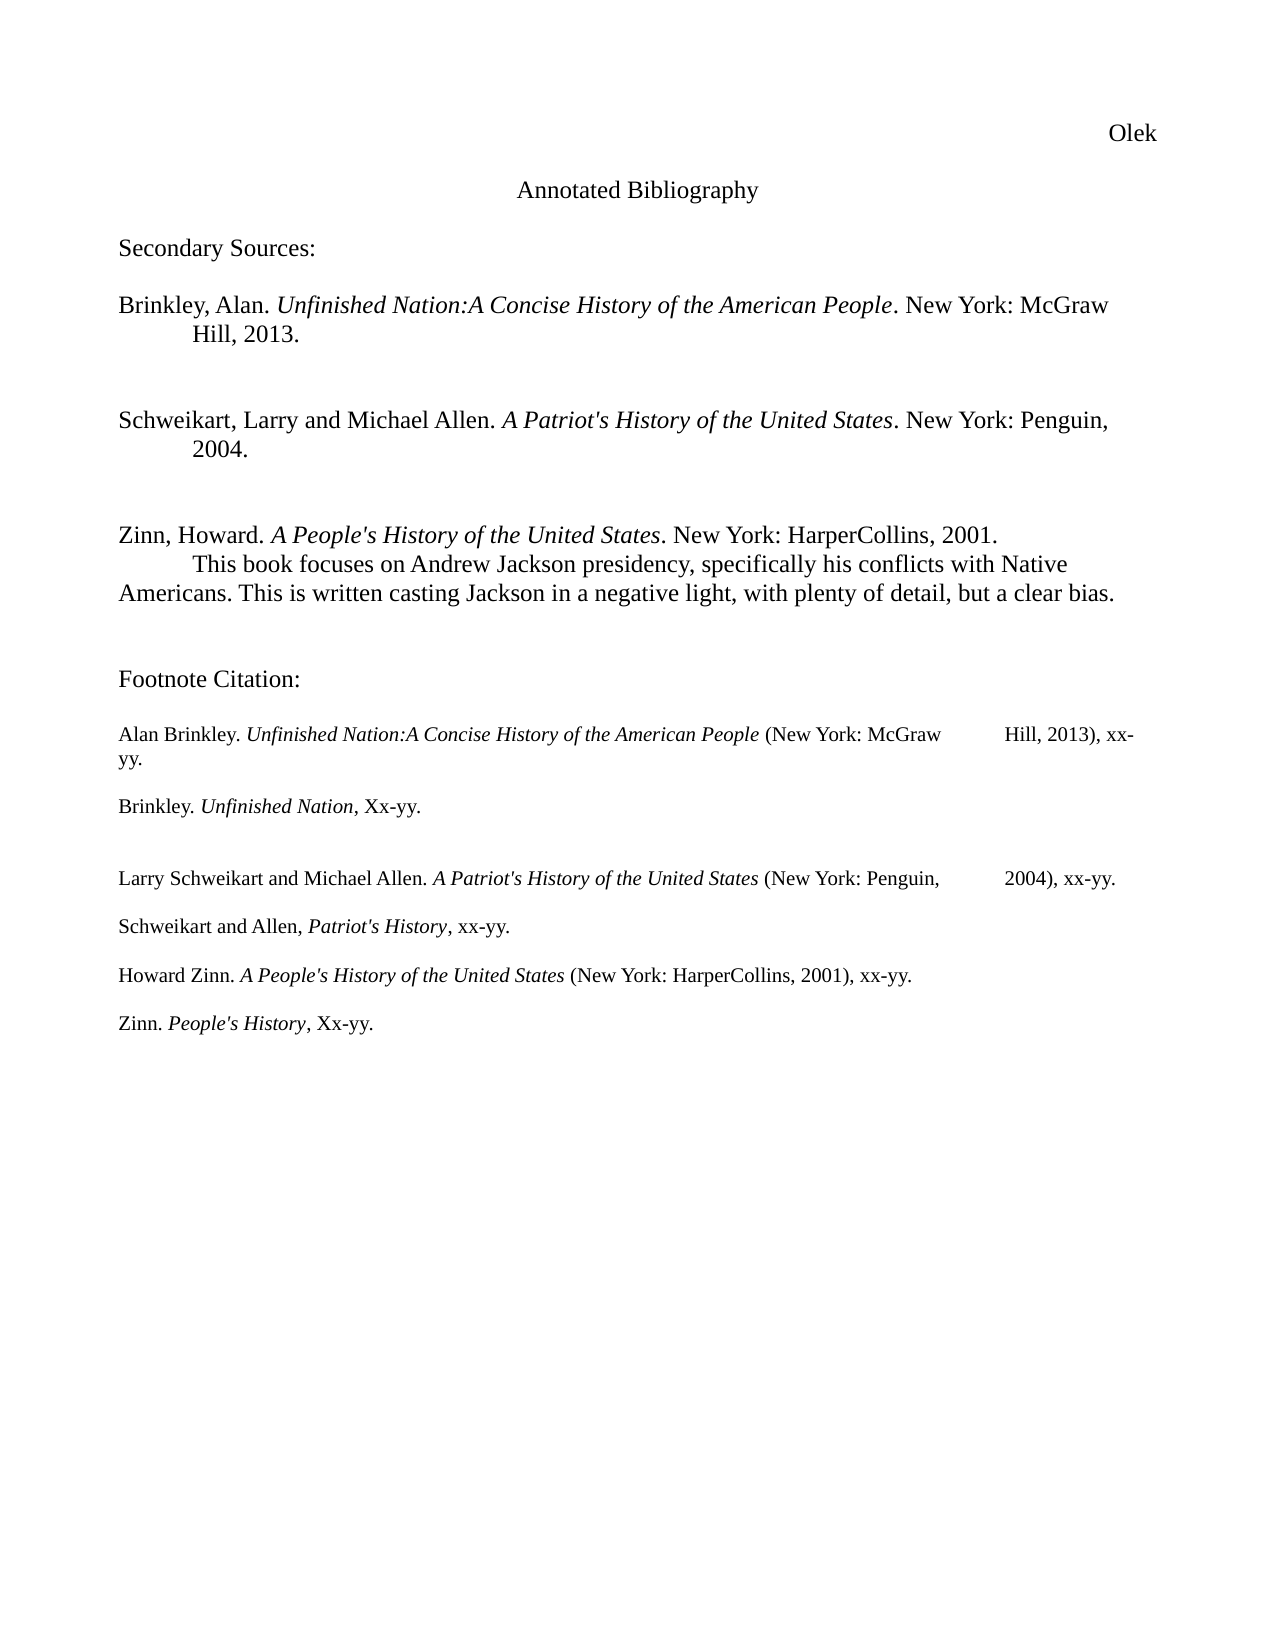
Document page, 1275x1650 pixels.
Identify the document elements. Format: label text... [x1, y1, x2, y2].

text Howard Zinn. A People's History of the United States (New York: HarperCollins, 2001), xx-yy. [118, 962, 1157, 987]
text Olek [118, 118, 1157, 147]
text Zinn, Howard. A People's History of the United States. New York: HarperCollins, 2001. [118, 521, 1157, 549]
text Alan Brinkley. Unfinished Nation:A Concise History of the American People (New York: McGraw Hill, 2013), xx-yy. [118, 722, 1157, 770]
text Zinn. People's History, Xx-yy. [118, 1011, 1157, 1035]
text Brinkley. Unfinished Nation, Xx-yy. [118, 794, 1157, 818]
text Annotated Bibliography [118, 176, 1157, 204]
text Secondary Sources: [118, 233, 1157, 262]
text Schweikart and Allen, Patriot's History, xx-yy. [118, 914, 1157, 938]
text Schweikart, Larry and Michael Allen. A Patriot's History of the United States. New York: Penguin, 2004. [118, 406, 1157, 463]
text Footnote Citation: [118, 664, 1157, 693]
text This book focuses on Andrew Jackson presidency, specifically his conflicts with Native Americans. This is written casting Jackson in a negative light, with plenty of detail, but a clear bias. [118, 549, 1157, 607]
text Larry Schweikart and Michael Allen. A Patriot's History of the United States (New York: Penguin, 2004), xx-yy. [118, 866, 1157, 890]
text Brinkley, Alan. Unfinished Nation:A Concise History of the American People. New York: McGraw Hill, 2013. [118, 291, 1157, 348]
